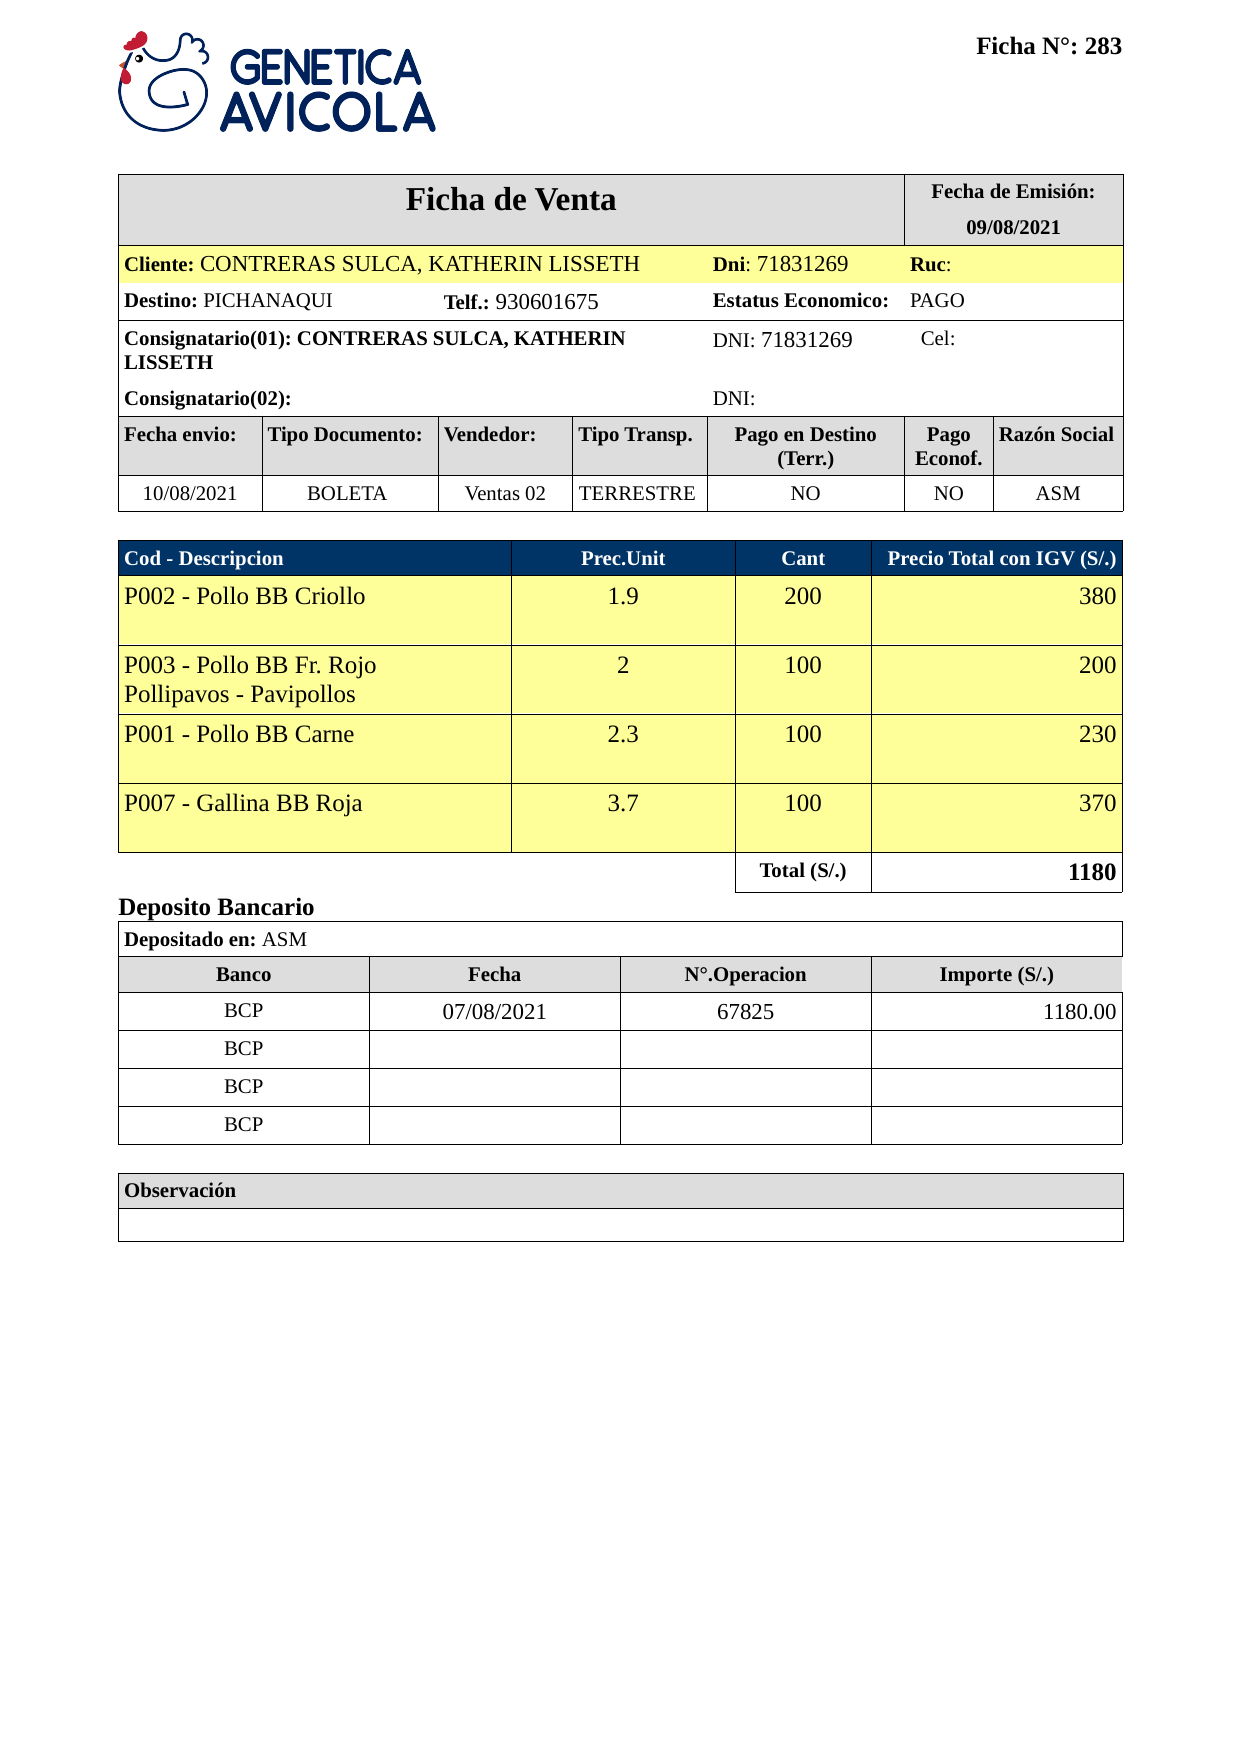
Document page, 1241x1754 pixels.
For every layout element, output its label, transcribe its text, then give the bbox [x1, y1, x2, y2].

text Deposito Bancario [118, 892, 1122, 921]
table_cell ASM [994, 476, 1123, 511]
table_cell 1180.00 [872, 993, 1122, 1030]
table_cell 200 [872, 646, 1122, 713]
table_cell [511, 853, 735, 892]
table_cell 370 [872, 784, 1122, 852]
table_cell Ventas 02 [439, 476, 572, 511]
table_cell Destino: PICHANAQUI [119, 283, 438, 320]
table_cell [370, 1031, 620, 1068]
table_cell 100 [736, 784, 871, 852]
table_cell Importe (S/.) [872, 957, 1122, 992]
table_cell [621, 1069, 871, 1106]
table_cell 230 [872, 715, 1122, 783]
table_cell 09/08/2021 [905, 209, 1123, 245]
table_cell Consignatario(01): CONTRERAS SULCA, KATHERIN LISSETH [119, 321, 707, 380]
table_cell N°.Operacion [621, 957, 871, 992]
table_cell [872, 1031, 1122, 1068]
table_cell 100 [736, 715, 871, 783]
table_cell [370, 1107, 620, 1144]
table_cell Ruc: [904, 246, 1123, 283]
table_cell 2 [512, 646, 735, 713]
table_cell [872, 1107, 1122, 1144]
table_cell Telf.: 930601675 [438, 283, 707, 320]
table_cell Estatus Economico: [707, 283, 904, 320]
table_cell Vendedor: [439, 417, 572, 475]
table_cell [119, 1209, 1123, 1241]
table_header Observación [119, 1174, 1123, 1208]
table_cell 100 [736, 646, 871, 713]
table_cell 10/08/2021 [119, 476, 262, 511]
table_cell BCP [119, 993, 369, 1030]
table_cell Pago en Destino (Terr.) [708, 417, 904, 475]
table_cell 67825 [621, 993, 871, 1030]
table_cell Dni: 71831269 [707, 246, 904, 283]
table_header Prec.Unit [512, 541, 735, 575]
table_cell P001 - Pollo BB Carne [119, 715, 511, 783]
table_cell Pago Econof. [905, 417, 993, 475]
table_cell [621, 1031, 871, 1068]
table_header Cant [736, 541, 871, 575]
table_cell [370, 1069, 620, 1106]
table_cell BCP [119, 1107, 369, 1144]
table_cell NO [708, 476, 904, 511]
table_cell Tipo Transp. [573, 417, 707, 475]
table_cell Tipo Documento: [263, 417, 438, 475]
table_cell P003 - Pollo BB Fr. Rojo Pollipavos - Pavipollos [119, 646, 511, 713]
table_cell DNI: [707, 380, 1123, 416]
table_cell [621, 1107, 871, 1144]
table_cell TERRESTRE [573, 476, 707, 511]
table_cell Banco [119, 957, 369, 992]
table_cell Fecha [370, 957, 620, 992]
table_cell Cliente: CONTRERAS SULCA, KATHERIN LISSETH [119, 246, 707, 283]
table_cell NO [905, 476, 993, 511]
table_header Fecha de Emisión: [905, 175, 1123, 209]
table_cell 2.3 [512, 715, 735, 783]
table_cell 07/08/2021 [370, 993, 620, 1030]
table_cell Total (S/.) [736, 853, 871, 892]
table_cell 200 [736, 576, 871, 644]
table_header Cod - Descripcion [119, 541, 511, 575]
table_cell Razón Social [994, 417, 1123, 475]
table_cell 3.7 [512, 784, 735, 852]
table_cell DNI: 71831269 [707, 321, 915, 380]
table_cell [872, 1069, 1122, 1106]
table_cell BCP [119, 1031, 369, 1068]
table_cell BOLETA [263, 476, 438, 511]
table_header Precio Total con IGV (S/.) [872, 541, 1122, 575]
table_cell Cel: [915, 321, 1123, 380]
table_cell Fecha envio: [119, 417, 262, 475]
table_cell 1180 [872, 853, 1122, 892]
table_cell P002 - Pollo BB Criollo [119, 576, 511, 644]
table_cell P007 - Gallina BB Roja [119, 784, 511, 852]
table_header Ficha de Venta [119, 175, 904, 245]
table_cell BCP [119, 1069, 369, 1106]
table_cell 380 [872, 576, 1122, 644]
picture [118, 31, 436, 132]
table_cell 1.9 [512, 576, 735, 644]
table_cell PAGO [904, 283, 1123, 320]
table_header Depositado en: ASM [119, 922, 1122, 956]
table_cell [118, 853, 511, 892]
table_cell Consignatario(02): [119, 380, 707, 416]
